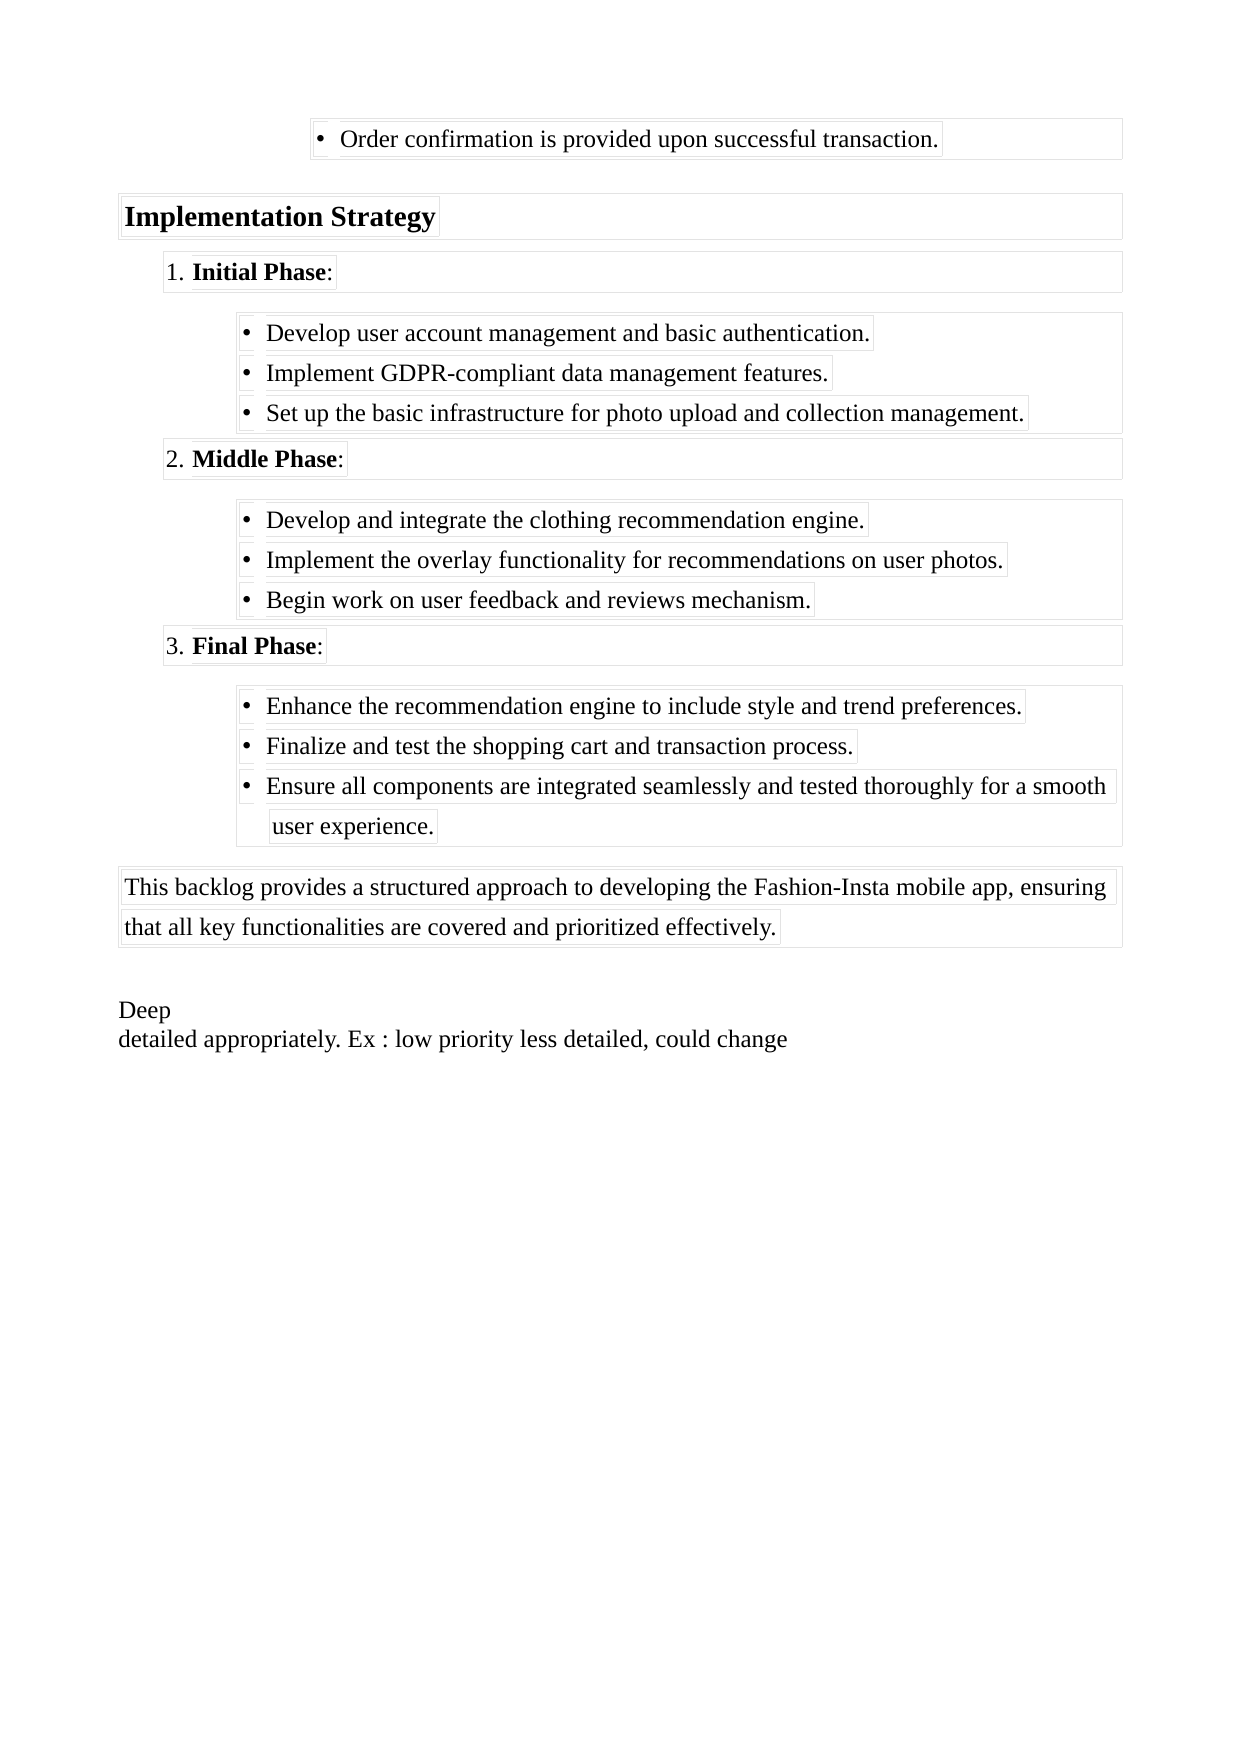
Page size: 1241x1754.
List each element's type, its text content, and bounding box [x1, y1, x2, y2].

list Ensure all components are integrated seamlessly and tested thoroughly for a smooth user experience. [237, 765, 1122, 846]
list Finalize and test the shopping cart and transaction process. [237, 725, 1122, 763]
list Develop and integrate the clothing recommendation engine. [237, 500, 1122, 537]
list Develop user account management and basic authentication. [237, 313, 1122, 350]
list Order confirmation is provided upon successful transaction. [311, 119, 1122, 159]
list Final Phase: [164, 626, 1122, 665]
text Deep [118, 995, 1122, 1024]
list Implement the overlay functionality for recommendations on user photos. [237, 539, 1122, 577]
list Implement GDPR-compliant data management features. [237, 352, 1122, 390]
text This backlog provides a structured approach to developing the Fashion-Insta mobile app, ensuring that all key functionalities are covered and prioritized effectively. [119, 867, 1122, 947]
subtitle Implementation Strategy [119, 194, 1122, 239]
list Enhance the recommendation engine to include style and trend preferences. [237, 686, 1122, 723]
text detailed appropriately. Ex : low priority less detailed, could change [118, 1024, 1122, 1053]
list Set up the basic infrastructure for photo upload and collection management. [237, 392, 1122, 433]
list Initial Phase: [164, 252, 1122, 292]
list Begin work on user feedback and reviews mechanism. [237, 579, 1122, 619]
list Middle Phase: [164, 439, 1122, 479]
